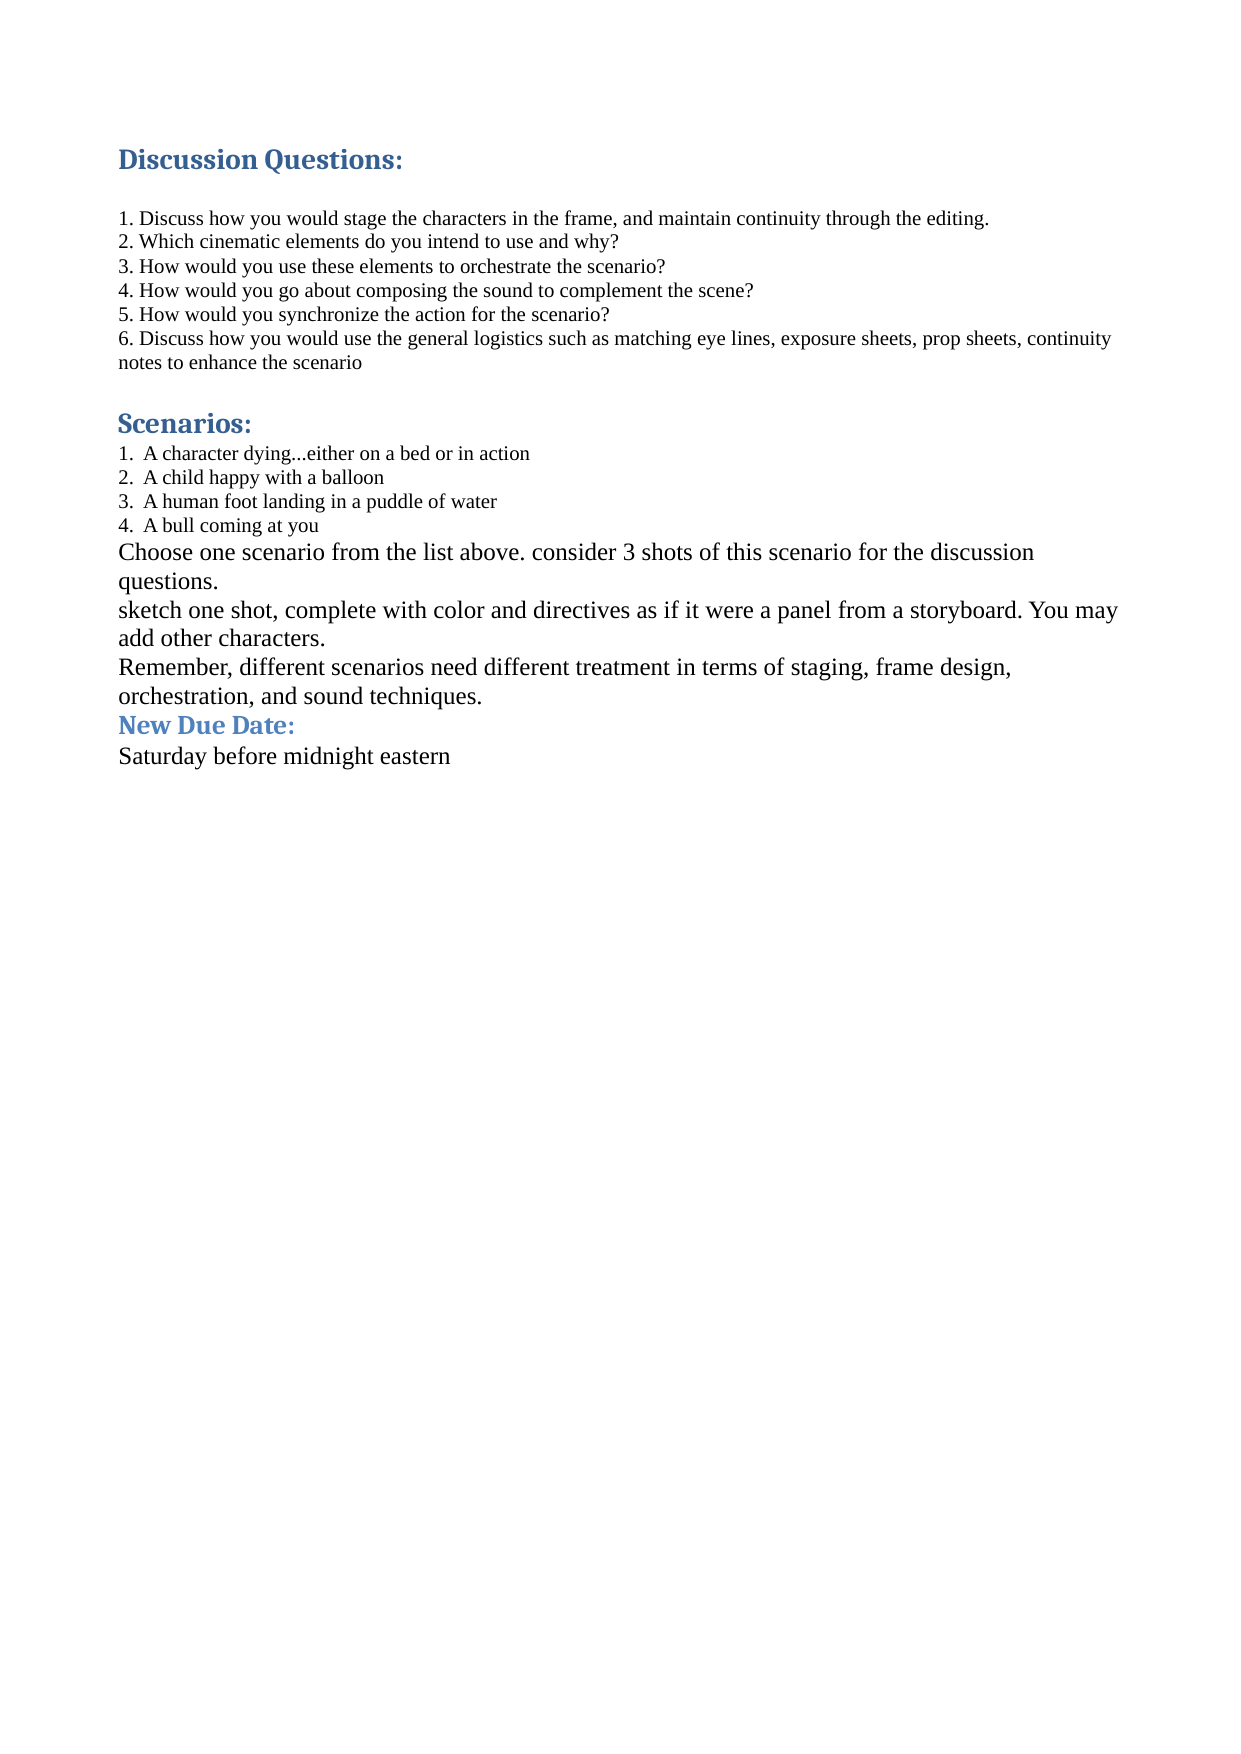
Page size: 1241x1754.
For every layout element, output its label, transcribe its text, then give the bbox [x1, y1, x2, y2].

text New Due Date: Saturday before midnight eastern [118, 710, 1122, 769]
text Remember, different scenarios need different treatment in terms of staging, frame design, orchestration, and sound techniques. [118, 652, 1122, 710]
text Scenarios: 1. A character dying...either on a bed or in action 2. A child happy with a balloon 3. A human foot landing in a puddle of water 4. A bull coming at you [118, 407, 1122, 537]
text Discussion Questions: 1. Discuss how you would stage the characters in the frame, and maintain continuity through the editing. 2. Which cinematic elements do you intend to use and why? 3. How would you use these elements to orchestrate the scenario? 4. How would you go about composing the sound to complement the scene? 5. How would you synchronize the action for the scenario? 6. Discuss how you would use the general logistics such as matching eye lines, exposure sheets, prop sheets, continuity notes to enhance the scenario [118, 143, 1122, 374]
text Choose one scenario from the list above. consider 3 shots of this scenario for the discussion questions. sketch one shot, complete with color and directives as if it were a panel from a storyboard. You may add other characters. [118, 537, 1122, 652]
